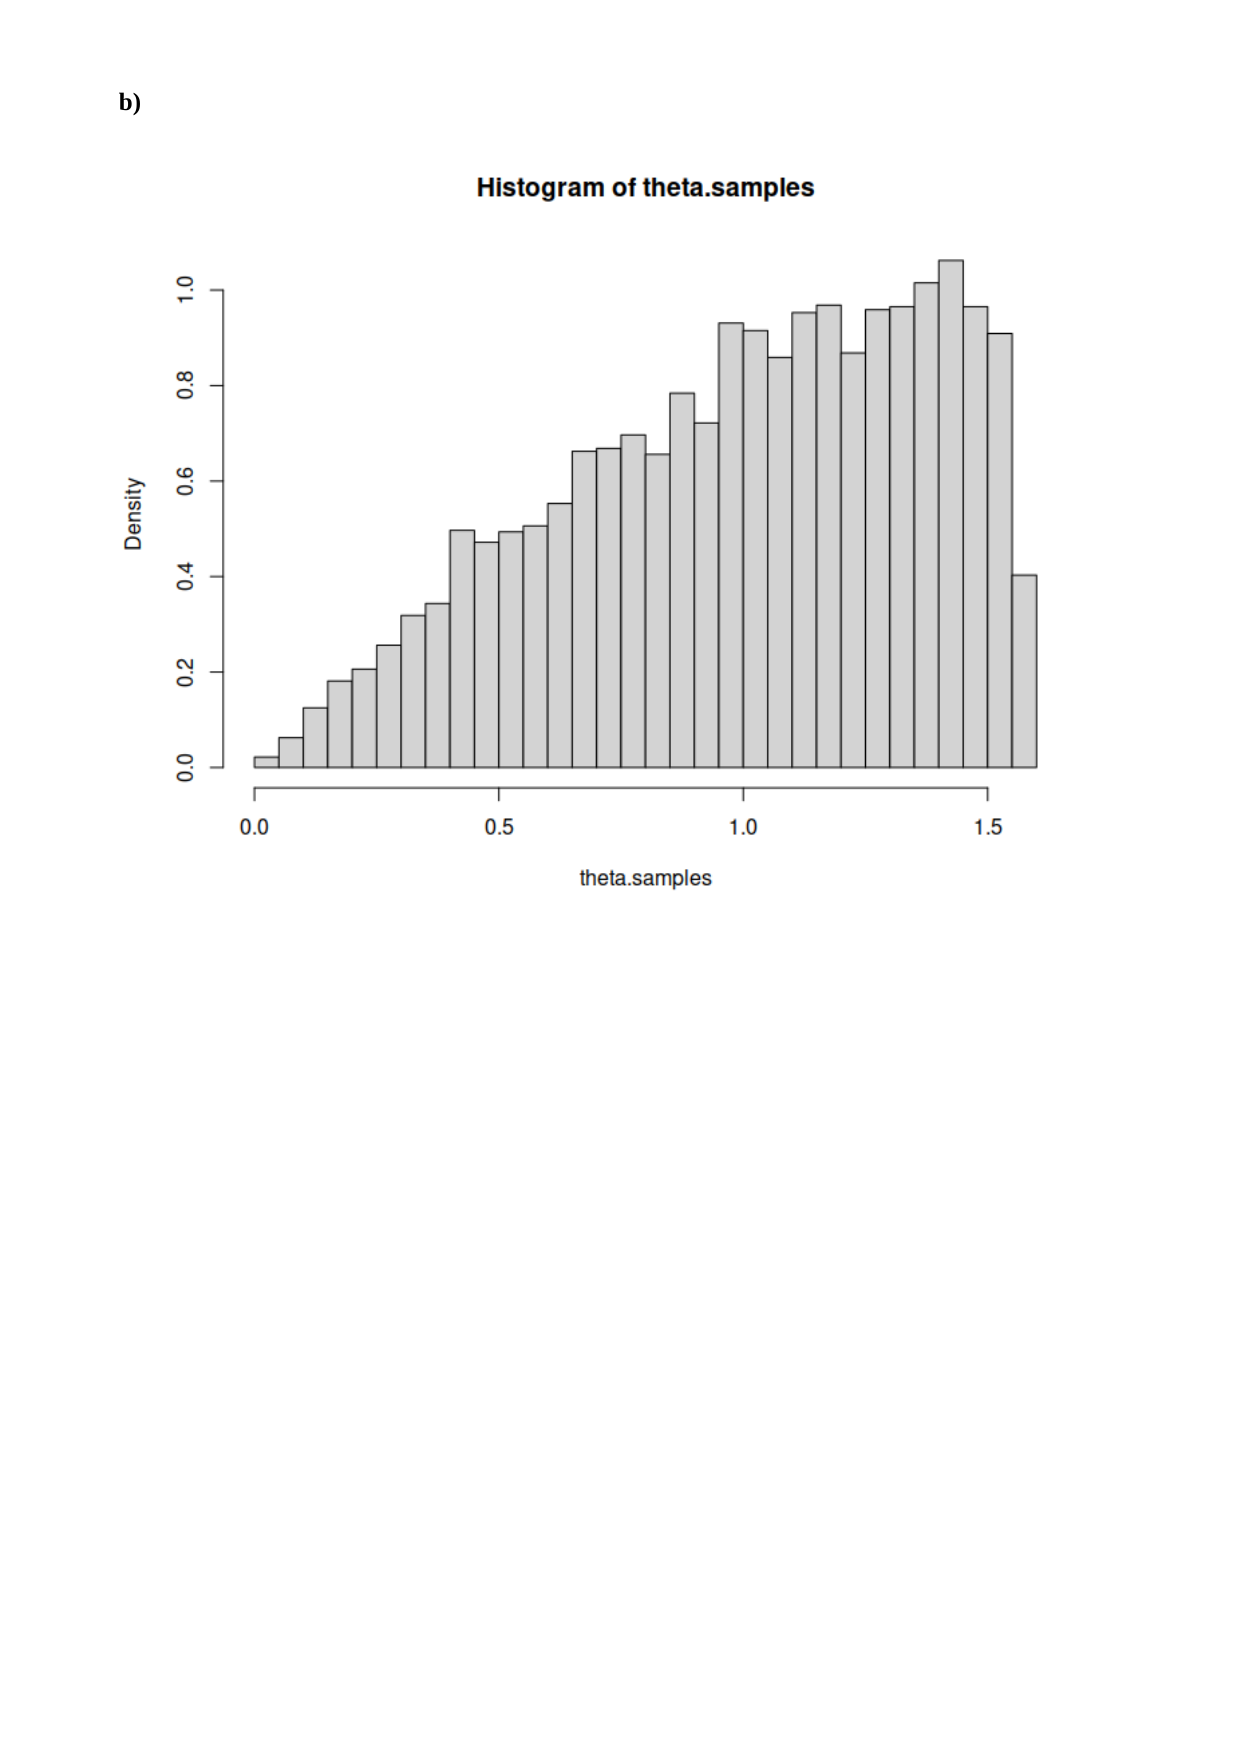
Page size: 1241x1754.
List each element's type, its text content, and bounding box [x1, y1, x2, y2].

text b) [119, 87, 1121, 116]
picture [118, 135, 1122, 919]
